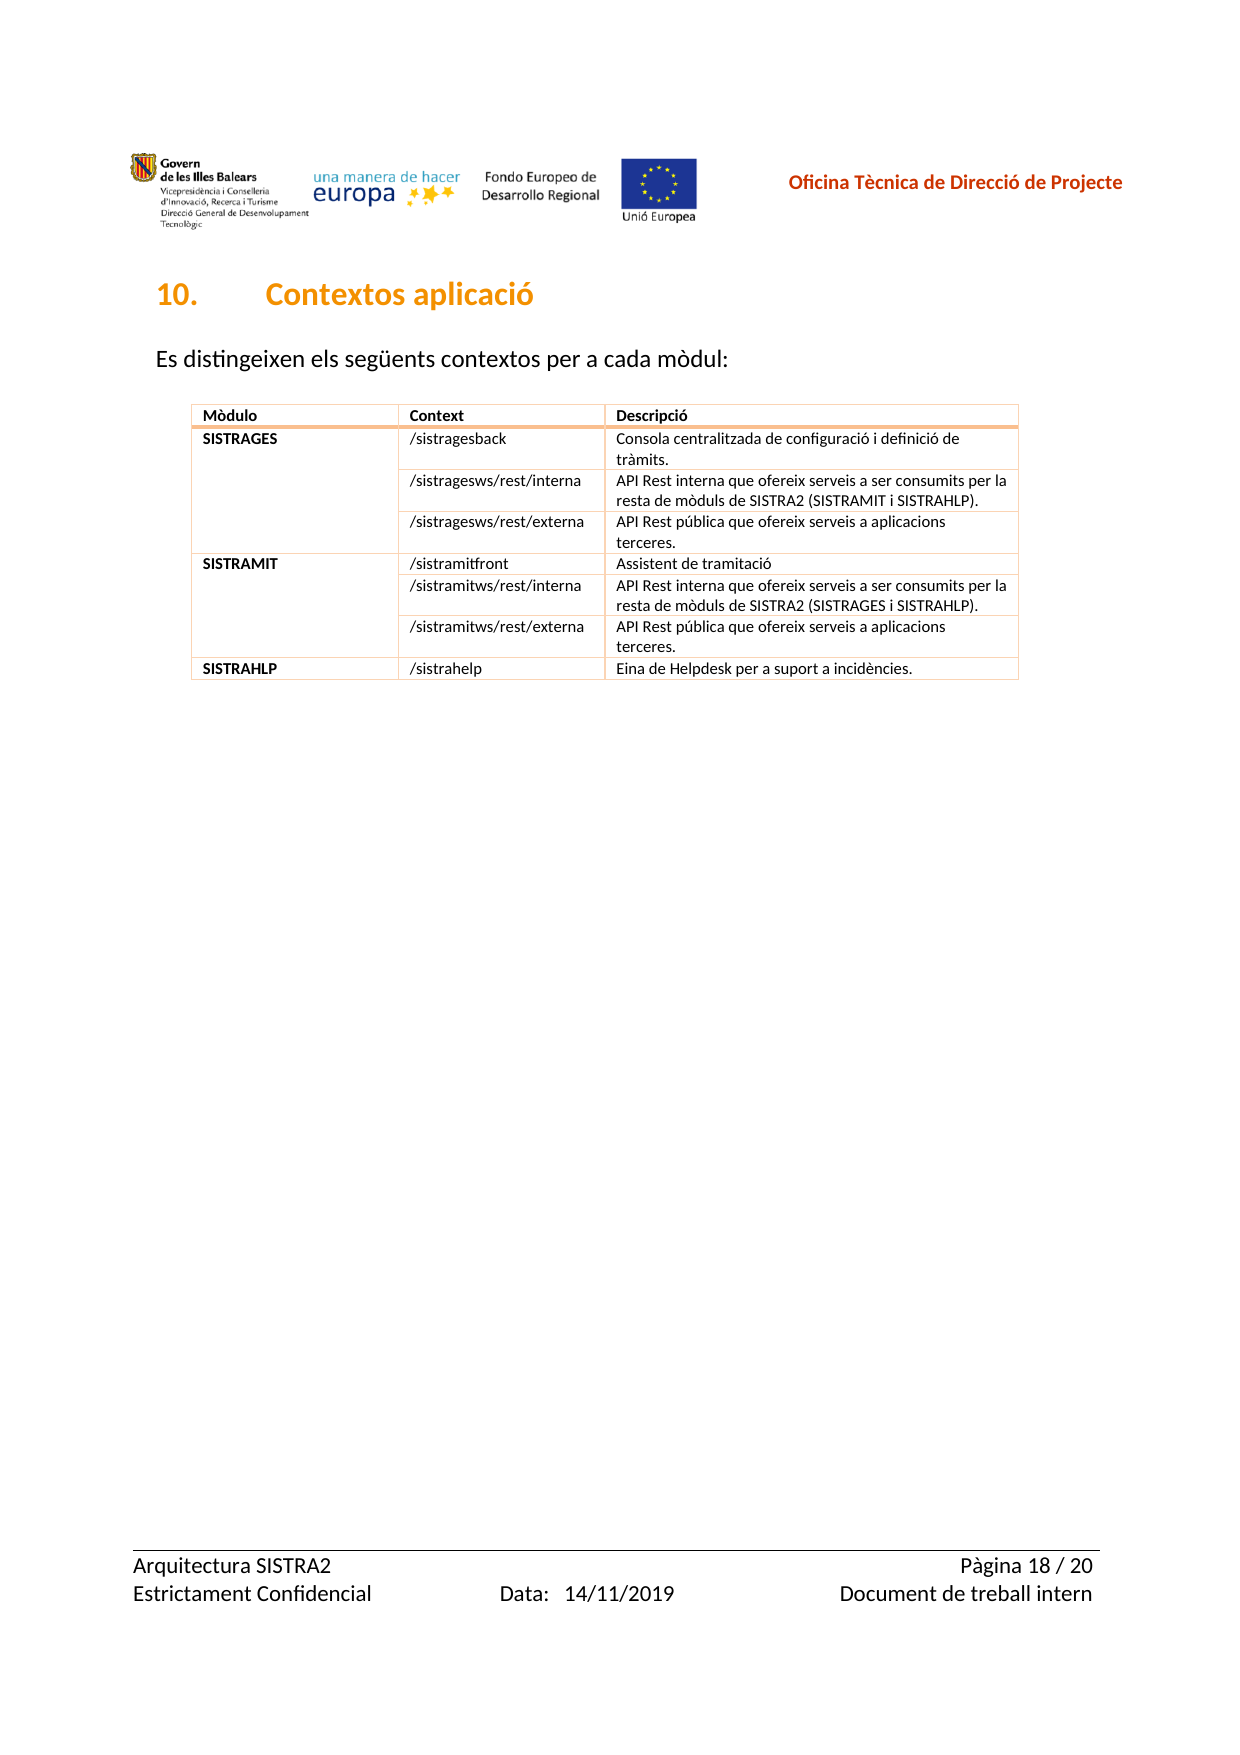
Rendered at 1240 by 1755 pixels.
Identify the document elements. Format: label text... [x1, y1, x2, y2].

table_cell /sistragesback [399, 429, 604, 469]
table_header Mòdulo [192, 405, 398, 425]
table_cell API Rest pública que ofereix serveis a aplicacions terceres. [606, 616, 1018, 657]
table_header Context [399, 405, 604, 425]
table_cell /sistramitfront [399, 554, 604, 574]
table_cell SISTRAMIT [192, 554, 398, 657]
picture [130, 152, 699, 230]
table_cell SISTRAHLP [192, 658, 398, 678]
table_cell /sistrahelp [399, 658, 604, 678]
text Es distingeixen els següents contextos per a cada mòdul: [156, 343, 1121, 373]
table_cell /sistramitws/rest/interna [399, 575, 604, 615]
table_cell /sistragesws/rest/externa [399, 512, 604, 552]
table_cell Eina de Helpdesk per a suport a incidències. [606, 658, 1018, 678]
subtitle Contextos aplicació [156, 273, 1121, 314]
table_header Descripció [606, 405, 1018, 425]
table_cell API Rest interna que ofereix serveis a ser consumits per la resta de mòduls de SISTRA2 (SISTRAGES i SISTRAHLP). [606, 575, 1018, 615]
table_cell /sistramitws/rest/externa [399, 616, 604, 657]
table_cell API Rest pública que ofereix serveis a aplicacions terceres. [606, 512, 1018, 552]
table_cell Consola centralitzada de configuració i definició de tràmits. [606, 429, 1018, 469]
table_cell SISTRAGES [192, 429, 398, 552]
table_cell Assistent de tramitació [606, 554, 1018, 574]
table_cell /sistragesws/rest/interna [399, 470, 604, 511]
table_cell API Rest interna que ofereix serveis a ser consumits per la resta de mòduls de SISTRA2 (SISTRAMIT i SISTRAHLP). [606, 470, 1018, 511]
